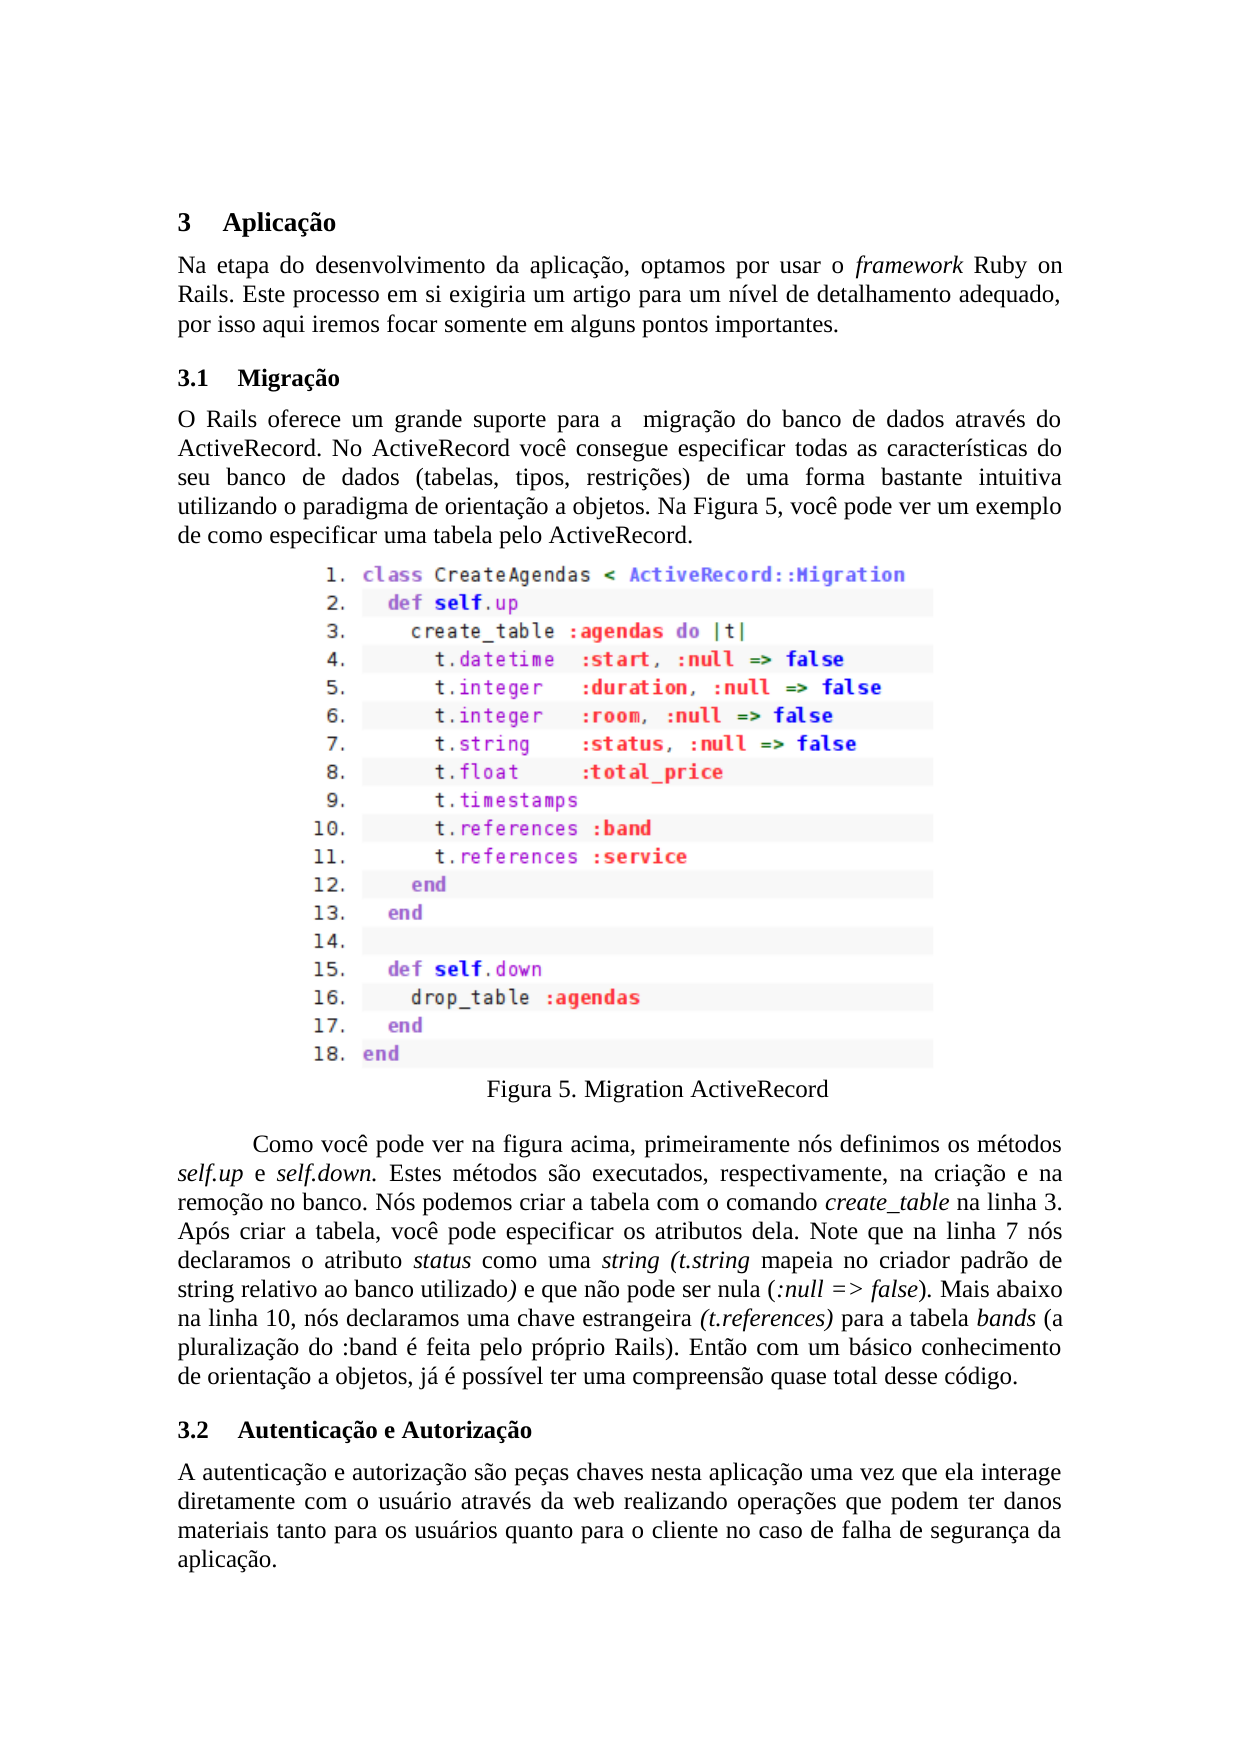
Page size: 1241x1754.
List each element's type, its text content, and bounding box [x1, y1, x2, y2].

subtitle Aplicação [177, 207, 1063, 238]
text A autenticação e autorização são peças chaves nesta aplicação uma vez que ela interage diretamente com o usuário através da web realizando operações que podem ter danos materiais tanto para os usuários quanto para o cliente no caso de falha de segurança da aplicação. [177, 1457, 1063, 1573]
text Na etapa do desenvolvimento da aplicação, optamos por usar o framework Ruby on Rails. Este processo em si exigiria um artigo para um nível de detalhamento adequado, por isso aqui iremos focar somente em alguns pontos importantes. [177, 250, 1063, 337]
text Como você pode ver na figura acima, primeiramente nós definimos os métodos self.up e self.down. Estes métodos são executados, respectivamente, na criação e na remoção no banco. Nós podemos criar a tabela com o comando create_table na linha 3. Após criar a tabela, você pode especificar os atributos dela. Note que na linha 7 nós declaramos o atributo status como uma string (t.string mapeia no criador padrão de string relativo ao banco utilizado) e que não pode ser nula (:null => false). Mais abaixo na linha 10, nós declaramos uma chave estrangeira (t.references) para a tabela bands (a pluralização do :band é feita pelo próprio Rails). Então com um básico conhecimento de orientação a objetos, já é possível ter uma compreensão quase total desse código. [177, 1128, 1063, 1390]
picture [306, 549, 934, 1075]
subtitle Autenticação e Autorização [177, 1415, 1063, 1444]
text O Rails oferece um grande suporte para a migração do banco de dados através do ActiveRecord. No ActiveRecord você consegue especificar todas as características do seu banco de dados (tabelas, tipos, restrições) de uma forma bastante intuitiva utilizando o paradigma de orientação a objetos. Na Figura 5, você pode ver um exemplo de como especificar uma tabela pelo ActiveRecord. [177, 404, 1063, 549]
list Figura 5. Migration ActiveRecord [215, 1061, 1063, 1103]
subtitle Migração [177, 362, 1063, 392]
